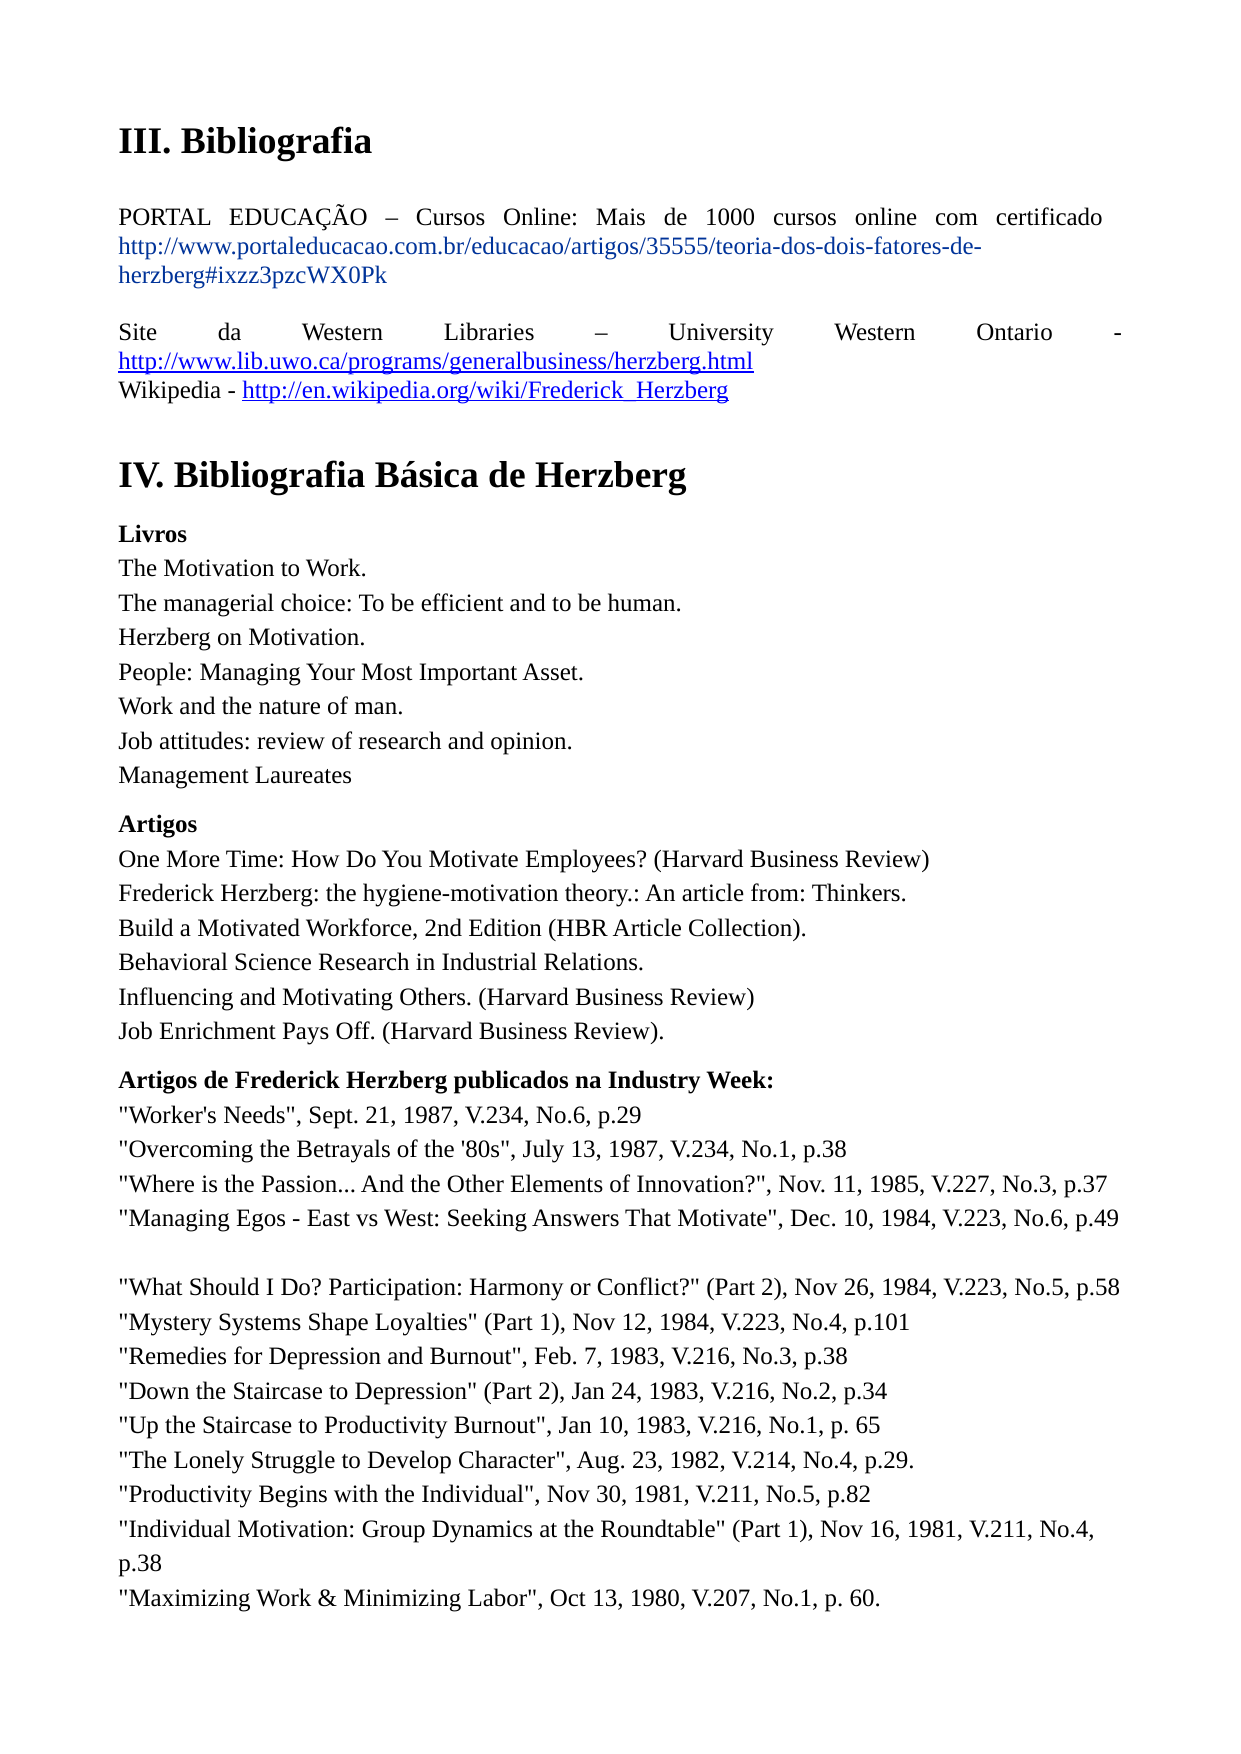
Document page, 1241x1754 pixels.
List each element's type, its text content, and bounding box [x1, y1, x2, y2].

text Site da Western Libraries – University Western Ontario - http://www.lib.uwo.ca/programs/generalbusiness/herzberg.html Wikipedia - http://en.wikipedia.org/wiki/Frederick_Herzberg [118, 317, 1122, 404]
text IV. Bibliografia Básica de Herzberg [118, 453, 1122, 496]
text Artigos One More Time: How Do You Motivate Employees? (Harvard Business Review) Frederick Herzberg: the hygiene-motivation theory.: An article from: Thinkers. Build a Motivated Workforce, 2nd Edition (HBR Article Collection). Behavioral Science Research in Industrial Relations. Influencing and Motivating Others. (Harvard Business Review) Job Enrichment Pays Off. (Harvard Business Review). [118, 809, 1122, 1045]
text Livros The Motivation to Work. The managerial choice: To be efficient and to be human. Herzberg on Motivation. People: Managing Your Most Important Asset. Work and the nature of man. Job attitudes: review of research and opinion. Management Laureates [118, 519, 1122, 789]
text PORTAL EDUCAÇÃO – Cursos Online: Mais de 1000 cursos online com certificado http://www.portaleducacao.com.br/educacao/artigos/35555/teoria-dos-dois-fatores-de-herzberg#ixzz3pzcWX0Pk [118, 202, 1122, 289]
text Artigos de Frederick Herzberg publicados na Industry Week: "Worker's Needs", Sept. 21, 1987, V.234, No.6, p.29 "Overcoming the Betrayals of the '80s", July 13, 1987, V.234, No.1, p.38 "Where is the Passion... And the Other Elements of Innovation?", Nov. 11, 1985, V.227, No.3, p.37 "Managing Egos - East vs West: Seeking Answers That Motivate", Dec. 10, 1984, V.223, No.6, p.49 "What Should I Do? Participation: Harmony or Conflict?" (Part 2), Nov 26, 1984, V.223, No.5, p.58 "Mystery Systems Shape Loyalties" (Part 1), Nov 12, 1984, V.223, No.4, p.101 "Remedies for Depression and Burnout", Feb. 7, 1983, V.216, No.3, p.38 "Down the Staircase to Depression" (Part 2), Jan 24, 1983, V.216, No.2, p.34 "Up the Staircase to Productivity Burnout", Jan 10, 1983, V.216, No.1, p. 65 "The Lonely Struggle to Develop Character", Aug. 23, 1982, V.214, No.4, p.29. "Productivity Begins with the Individual", Nov 30, 1981, V.211, No.5, p.82 "Individual Motivation: Group Dynamics at the Roundtable" (Part 1), Nov 16, 1981, V.211, No.4, p.38 "Maximizing Work & Minimizing Labor", Oct 13, 1980, V.207, No.1, p. 60. [118, 1065, 1122, 1611]
subtitle III. Bibliografia [118, 118, 1122, 161]
